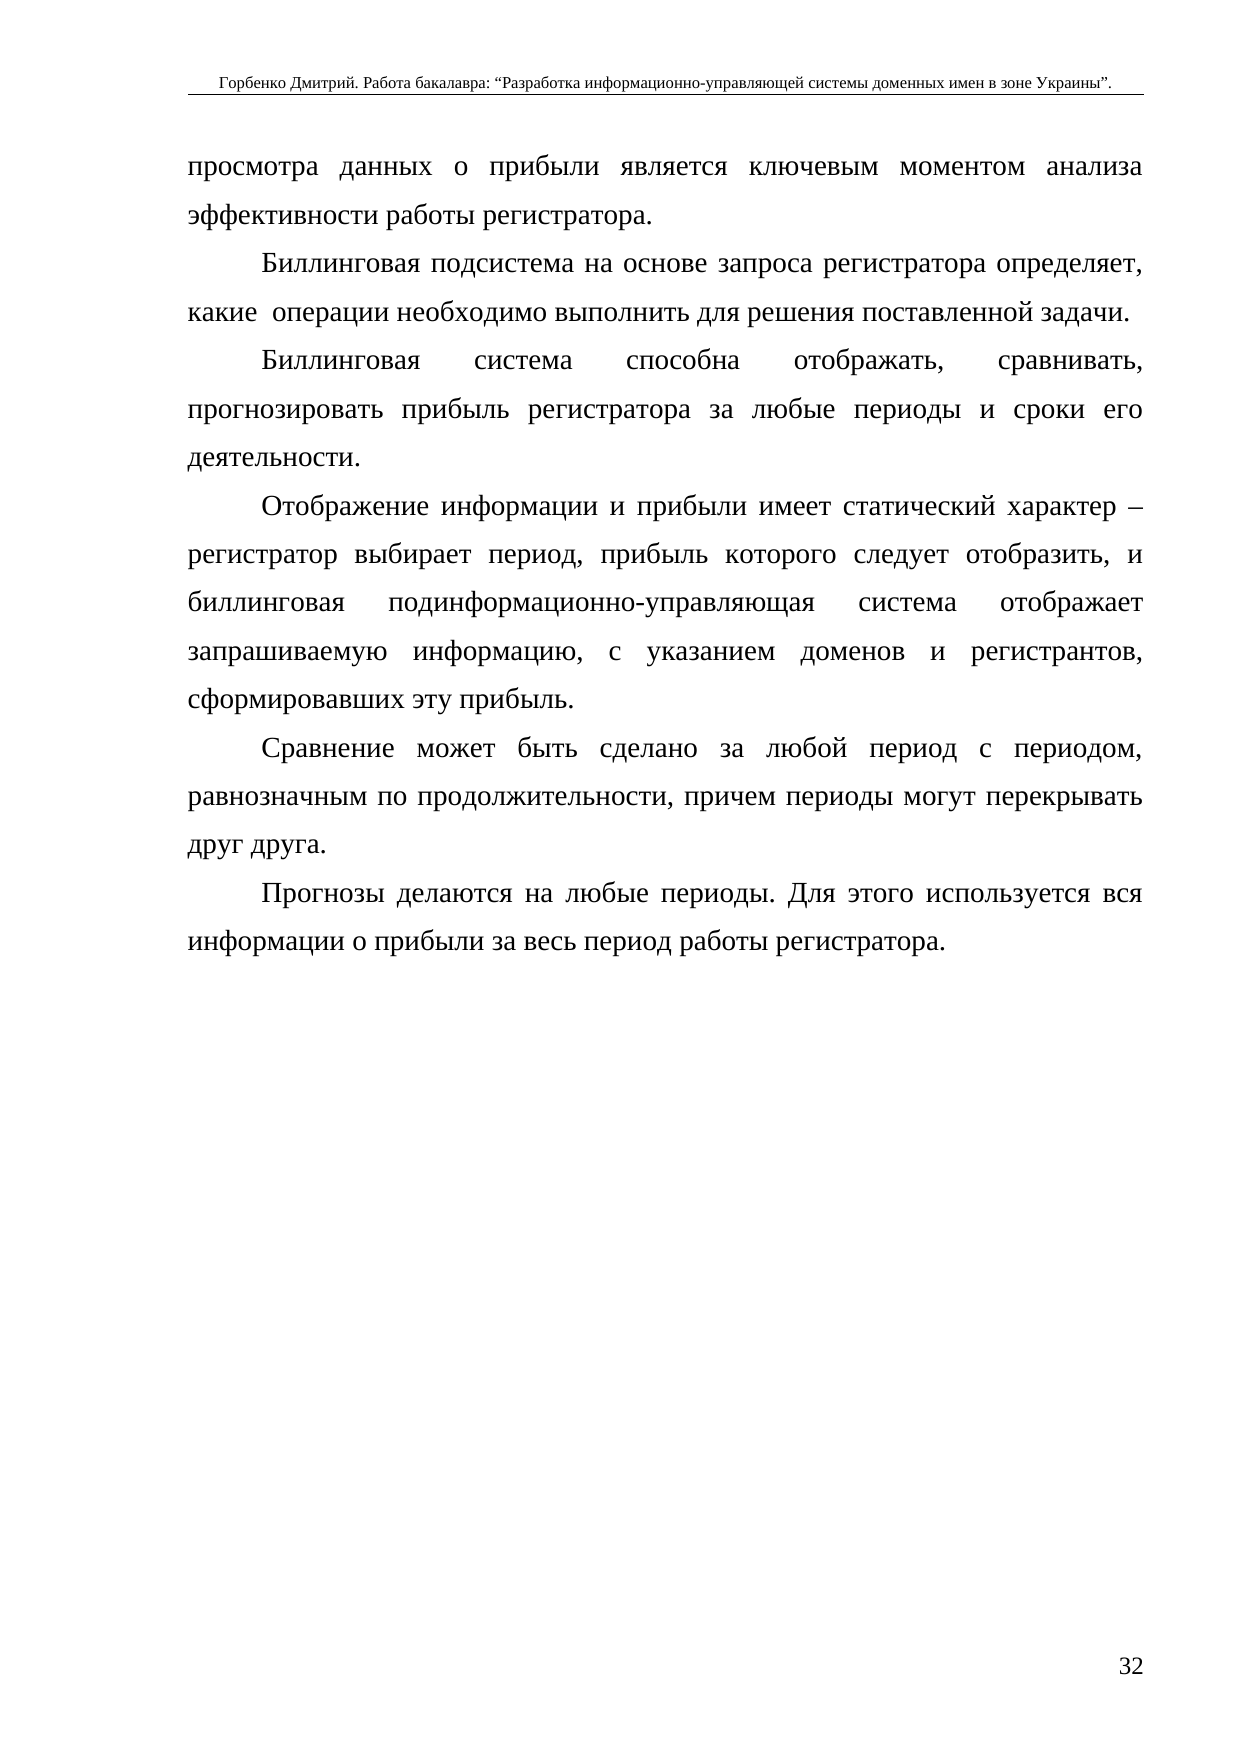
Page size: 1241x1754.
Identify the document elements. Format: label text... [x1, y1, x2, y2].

text Прогнозы делаются на любые периоды. Для этого используется вся информации о прибыли за весь период работы регистратора. [187, 876, 1144, 957]
text Отображение информации и прибыли имеет статический характер – регистратор выбирает период, прибыль которого следует отобразить, и биллинговая подинформационно-управляющая система отображает запрашиваемую информацию, с указанием доменов и регистрантов, сформировавших эту прибыль. [187, 489, 1144, 715]
text просмотра данных о прибыли является ключевым моментом анализа эффективности работы регистратора. [187, 150, 1144, 231]
text Биллинговая подсистема на основе запроса регистратора определяет, какие операции необходимо выполнить для решения поставленной задачи. [187, 247, 1144, 327]
text Сравнение может быть сделано за любой период с периодом, равнозначным по продолжительности, причем периоды могут перекрывать друг друга. [187, 731, 1144, 860]
text Биллинговая система способна отображать, сравнивать, прогнозировать прибыль регистратора за любые периоды и сроки его деятельности. [187, 343, 1144, 473]
